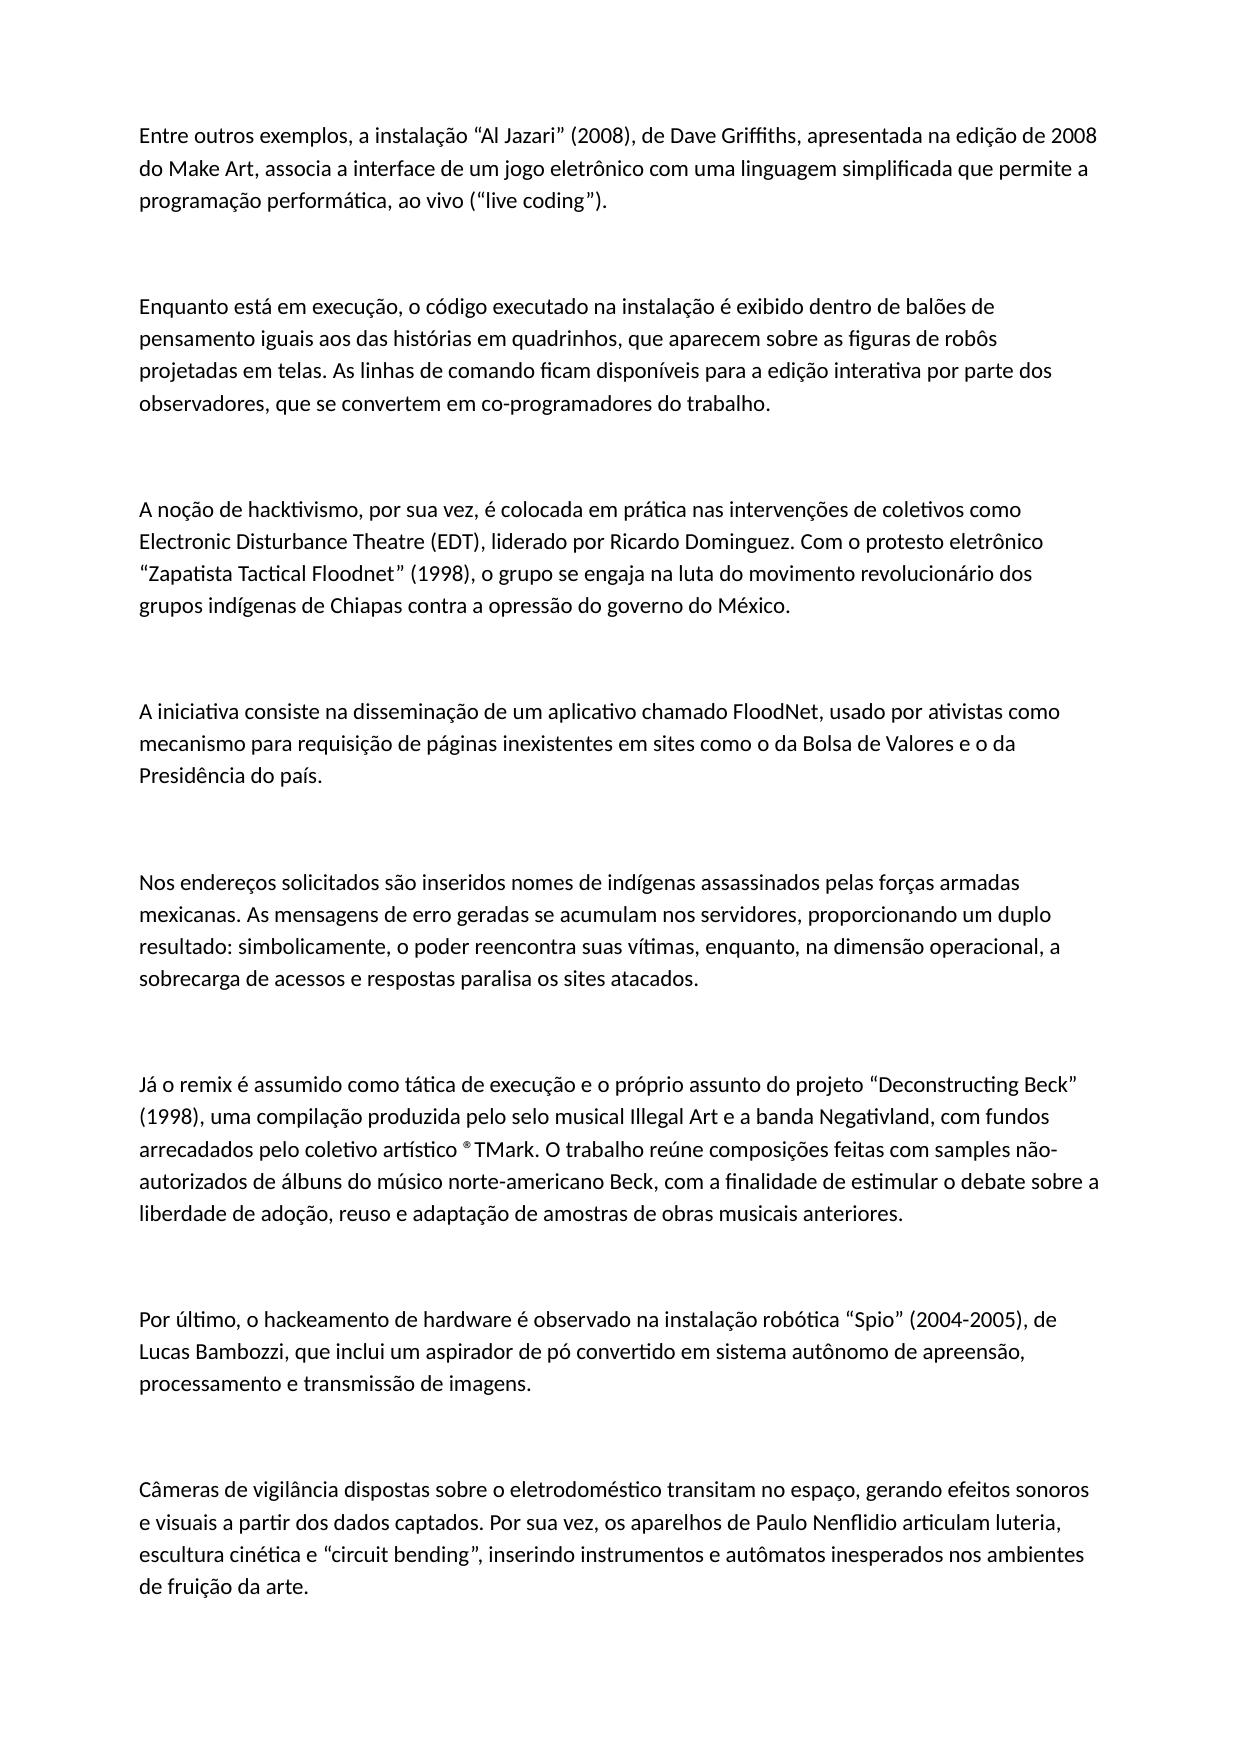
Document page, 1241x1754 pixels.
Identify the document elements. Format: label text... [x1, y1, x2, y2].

text Câmeras de vigilância dispostas sobre o eletrodoméstico transitam no espaço, gerando efeitos sonoros e visuais a partir dos dados captados. Por sua vez, os aparelhos de Paulo Nenflidio articulam luteria, escultura cinética e “circuit bending”, inserindo instrumentos e autômatos inesperados nos ambientes de fruição da arte. [139, 1476, 1101, 1600]
text Por último, o hackeamento de hardware é observado na instalação robótica “Spio” (2004-2005), de Lucas Bambozzi, que inclui um aspirador de pó convertido em sistema autônomo de apreensão, processamento e transmissão de imagens. [139, 1305, 1101, 1397]
text Entre outros exemplos, a instalação “Al Jazari” (2008), de Dave Griffiths, apresentada na edição de 2008 do Make Art, associa a interface de um jogo eletrônico com uma linguagem simplificada que permite a programação performática, ao vivo (“live coding”). [139, 122, 1101, 214]
text A iniciativa consiste na disseminação de um aplicativo chamado FloodNet, usado por ativistas como mecanismo para requisição de páginas inexistentes em sites como o da Bolsa de Valores e o da Presidência do país. [139, 697, 1101, 790]
text Enquanto está em execução, o código executado na instalação é exibido dentro de balões de pensamento iguais aos das histórias em quadrinhos, que aparecem sobre as figuras de robôs projetadas em telas. As linhas de comando ficam disponíveis para a edição interativa por parte dos observadores, que se convertem em co-programadores do trabalho. [139, 292, 1101, 417]
text Já o remix é assumido como tática de execução e o próprio assunto do projeto “Deconstructing Beck” (1998), uma compilação produzida pelo selo musical Illegal Art e a banda Negativland, com fundos arrecadados pelo coletivo artístico ®TMark. O trabalho reúne composições feitas com samples não-autorizados de álbuns do músico norte-americano Beck, com a finalidade de estimular o debate sobre a liberdade de adoção, reuso e adaptação de amostras de obras musicais anteriores. [139, 1070, 1101, 1227]
text Nos endereços solicitados são inseridos nomes de indígenas assassinados pelas forças armadas mexicanas. As mensagens de erro geradas se acumulam nos servidores, proporcionando um duplo resultado: simbolicamente, o poder reencontra suas vítimas, enquanto, na dimensão operacional, a sobrecarga de acessos e respostas paralisa os sites atacados. [139, 868, 1101, 992]
text A noção de hacktivismo, por sua vez, é colocada em prática nas intervenções de coletivos como Electronic Disturbance Theatre (EDT), liderado por Ricardo Dominguez. Com o protesto eletrônico “Zapatista Tactical Floodnet” (1998), o grupo se engaja na luta do movimento revolucionário dos grupos indígenas de Chiapas contra a opressão do governo do México. [139, 495, 1101, 619]
